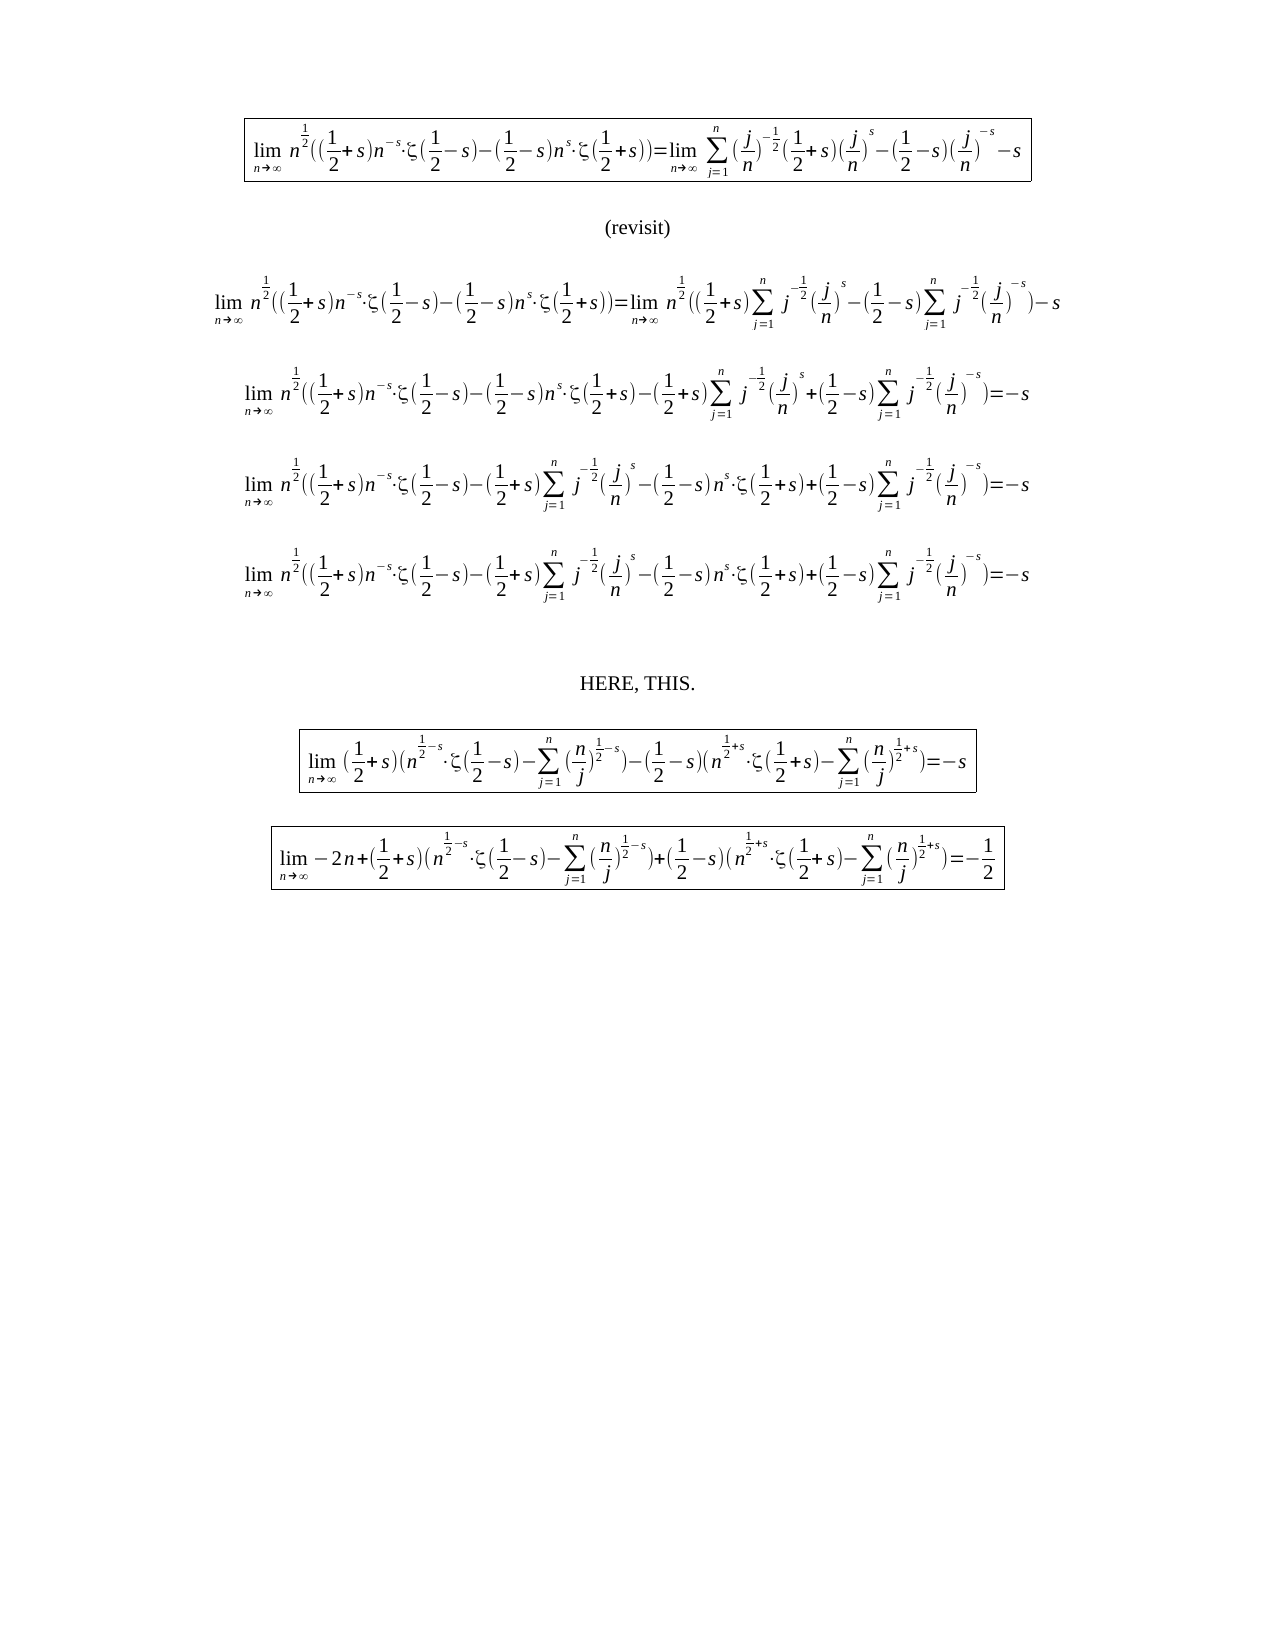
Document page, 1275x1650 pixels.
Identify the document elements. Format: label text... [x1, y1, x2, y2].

text HERE, THIS. [118, 671, 1157, 695]
text (revisit) [118, 215, 1157, 239]
